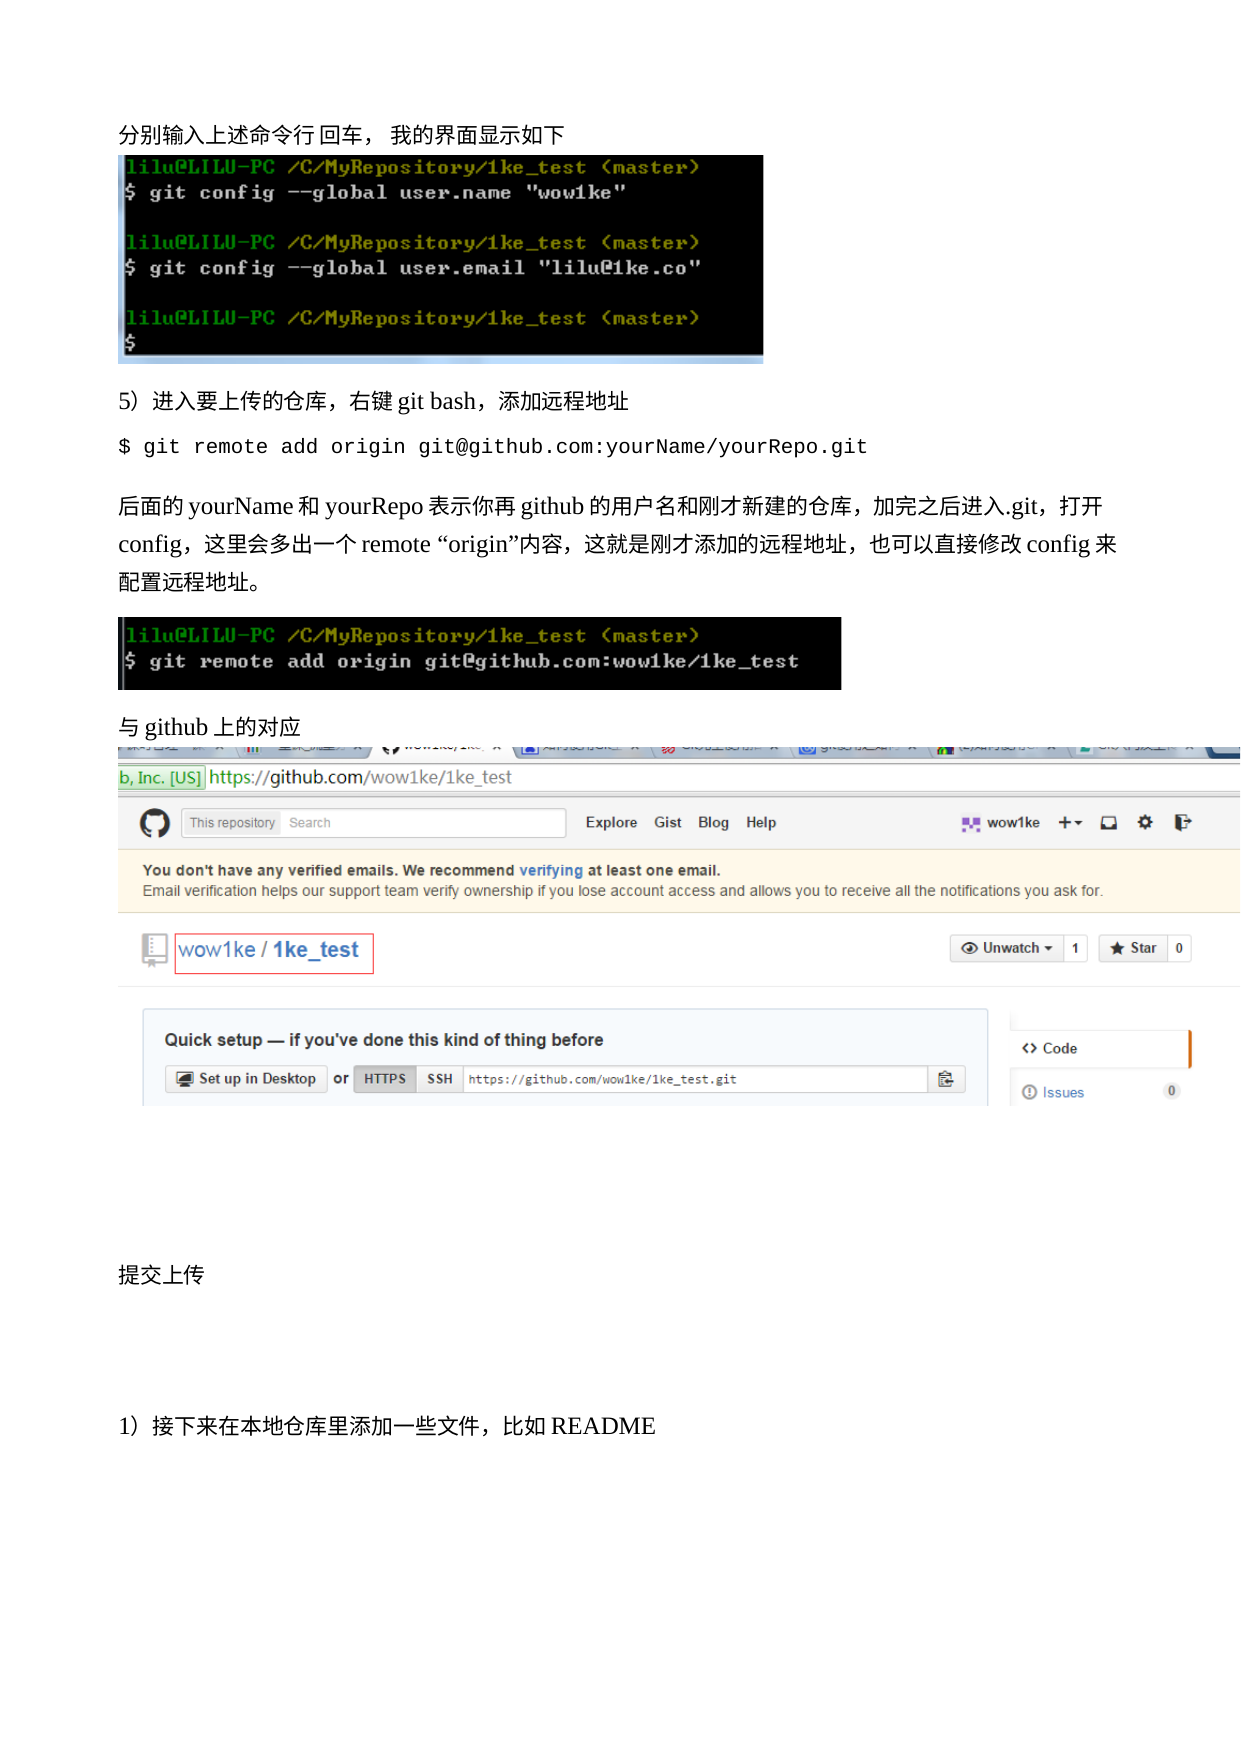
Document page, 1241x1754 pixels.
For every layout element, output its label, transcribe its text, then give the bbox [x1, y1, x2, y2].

picture [118, 747, 1241, 1106]
text 后面的yourName和yourRepo表示你再github的用户名和刚才新建的仓库，加完之后进入.git，打开config，这里会多出一个remote “origin”内容，这就是刚才添加的远程地址，也可以直接修改config来配置远程地址。 [118, 489, 1122, 597]
text 分别输入上述命令行 回车， 我的界面显示如下 [118, 118, 1122, 363]
picture [118, 617, 842, 690]
text 5）进入要上传的仓库，右键git bash，添加远程地址 [118, 384, 1122, 415]
text 1）接下来在本地仓库里添加一些文件，比如README [118, 1409, 1122, 1441]
picture [118, 155, 764, 364]
text 与github上的对应 [118, 710, 1122, 747]
text 提交上传 [118, 1258, 1122, 1290]
text $ git remote add origin git@github.com:yourName/yourRepo.git [118, 436, 1122, 460]
